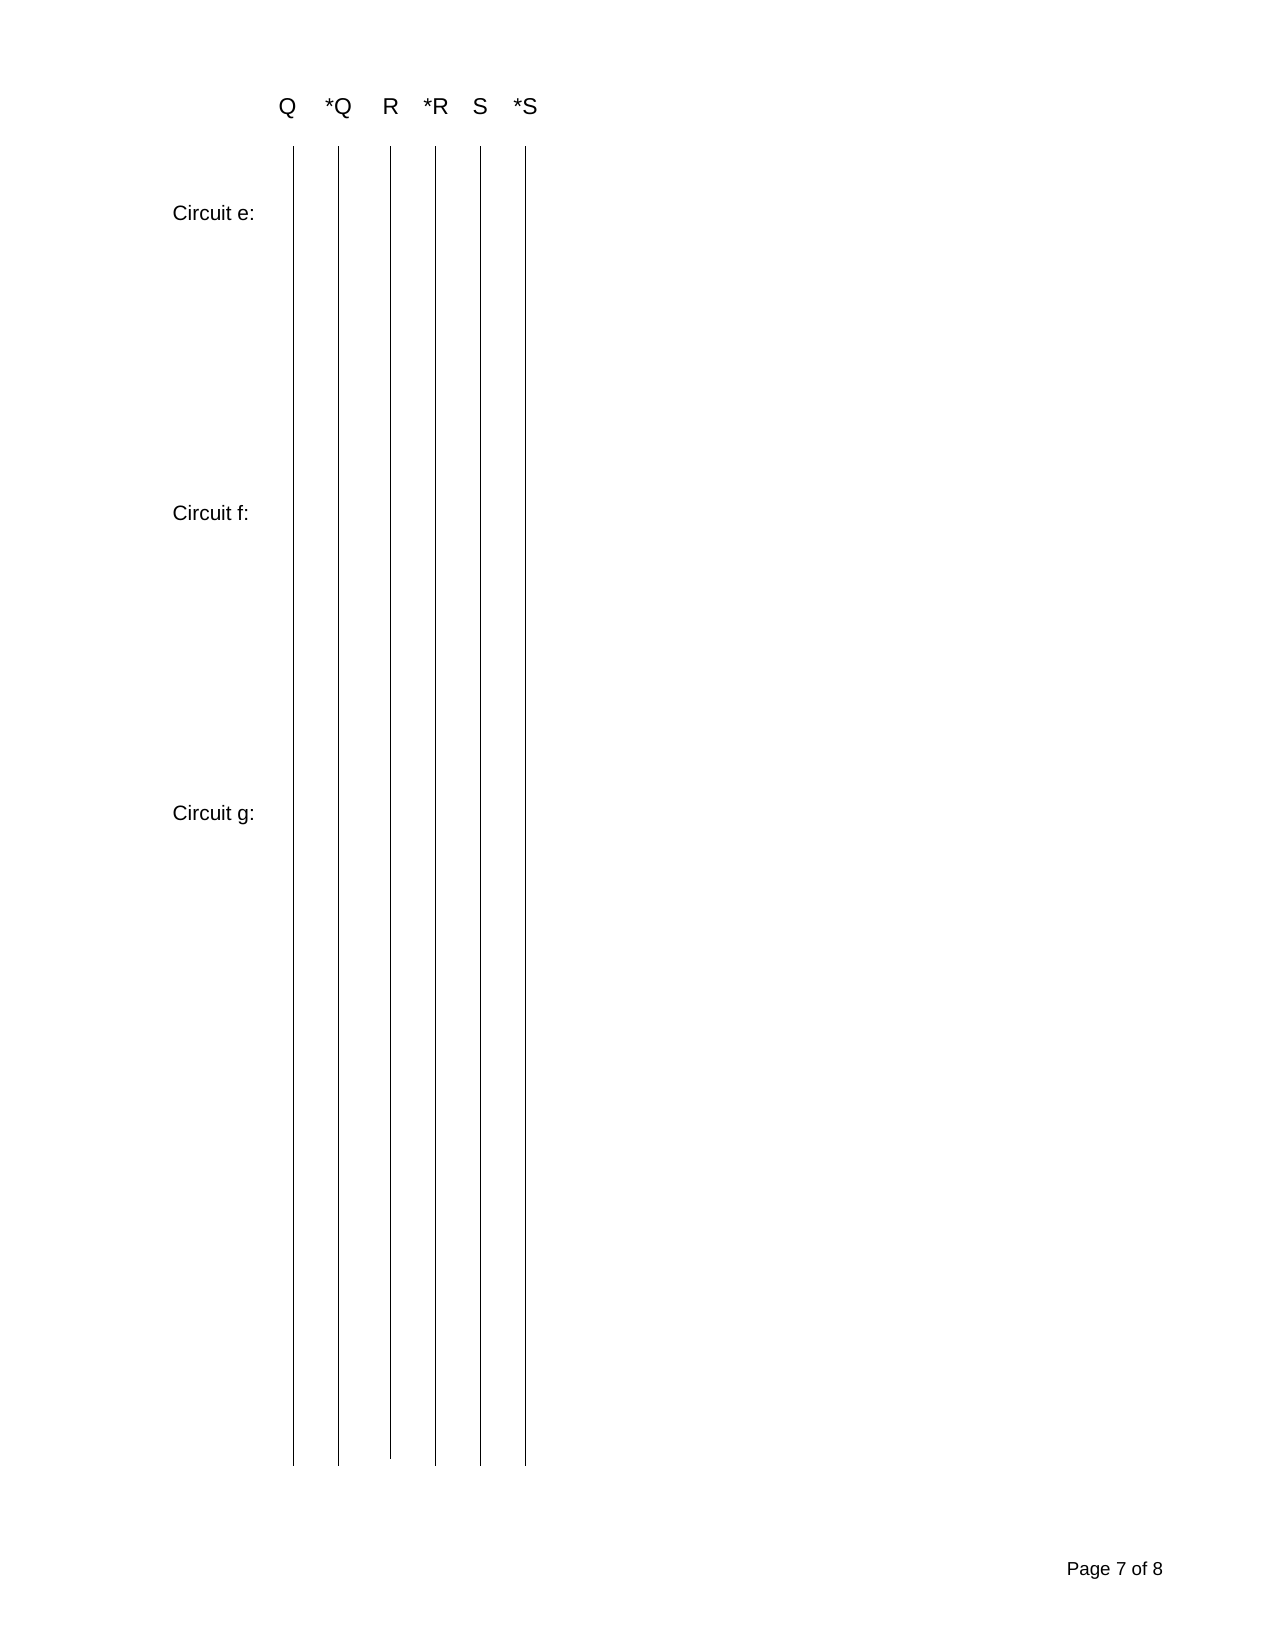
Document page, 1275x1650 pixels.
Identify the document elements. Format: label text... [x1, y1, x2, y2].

text [526, 750, 1162, 825]
text [436, 150, 480, 225]
text [526, 487, 1162, 525]
text [481, 150, 525, 225]
text [526, 150, 1162, 225]
text [481, 487, 525, 525]
text [391, 150, 435, 225]
text [391, 487, 435, 525]
text [391, 750, 435, 825]
text [481, 750, 525, 825]
text [294, 487, 338, 525]
text Circuit e: [172, 150, 293, 225]
text [339, 150, 390, 225]
text [339, 487, 390, 525]
text Circuit f: [172, 487, 293, 525]
text Circuit g: [172, 750, 293, 825]
text [339, 750, 390, 825]
text Q *Q R *R S *S [278, 93, 548, 119]
text [436, 487, 480, 525]
text [436, 750, 480, 825]
text [294, 750, 338, 825]
text [294, 150, 338, 225]
